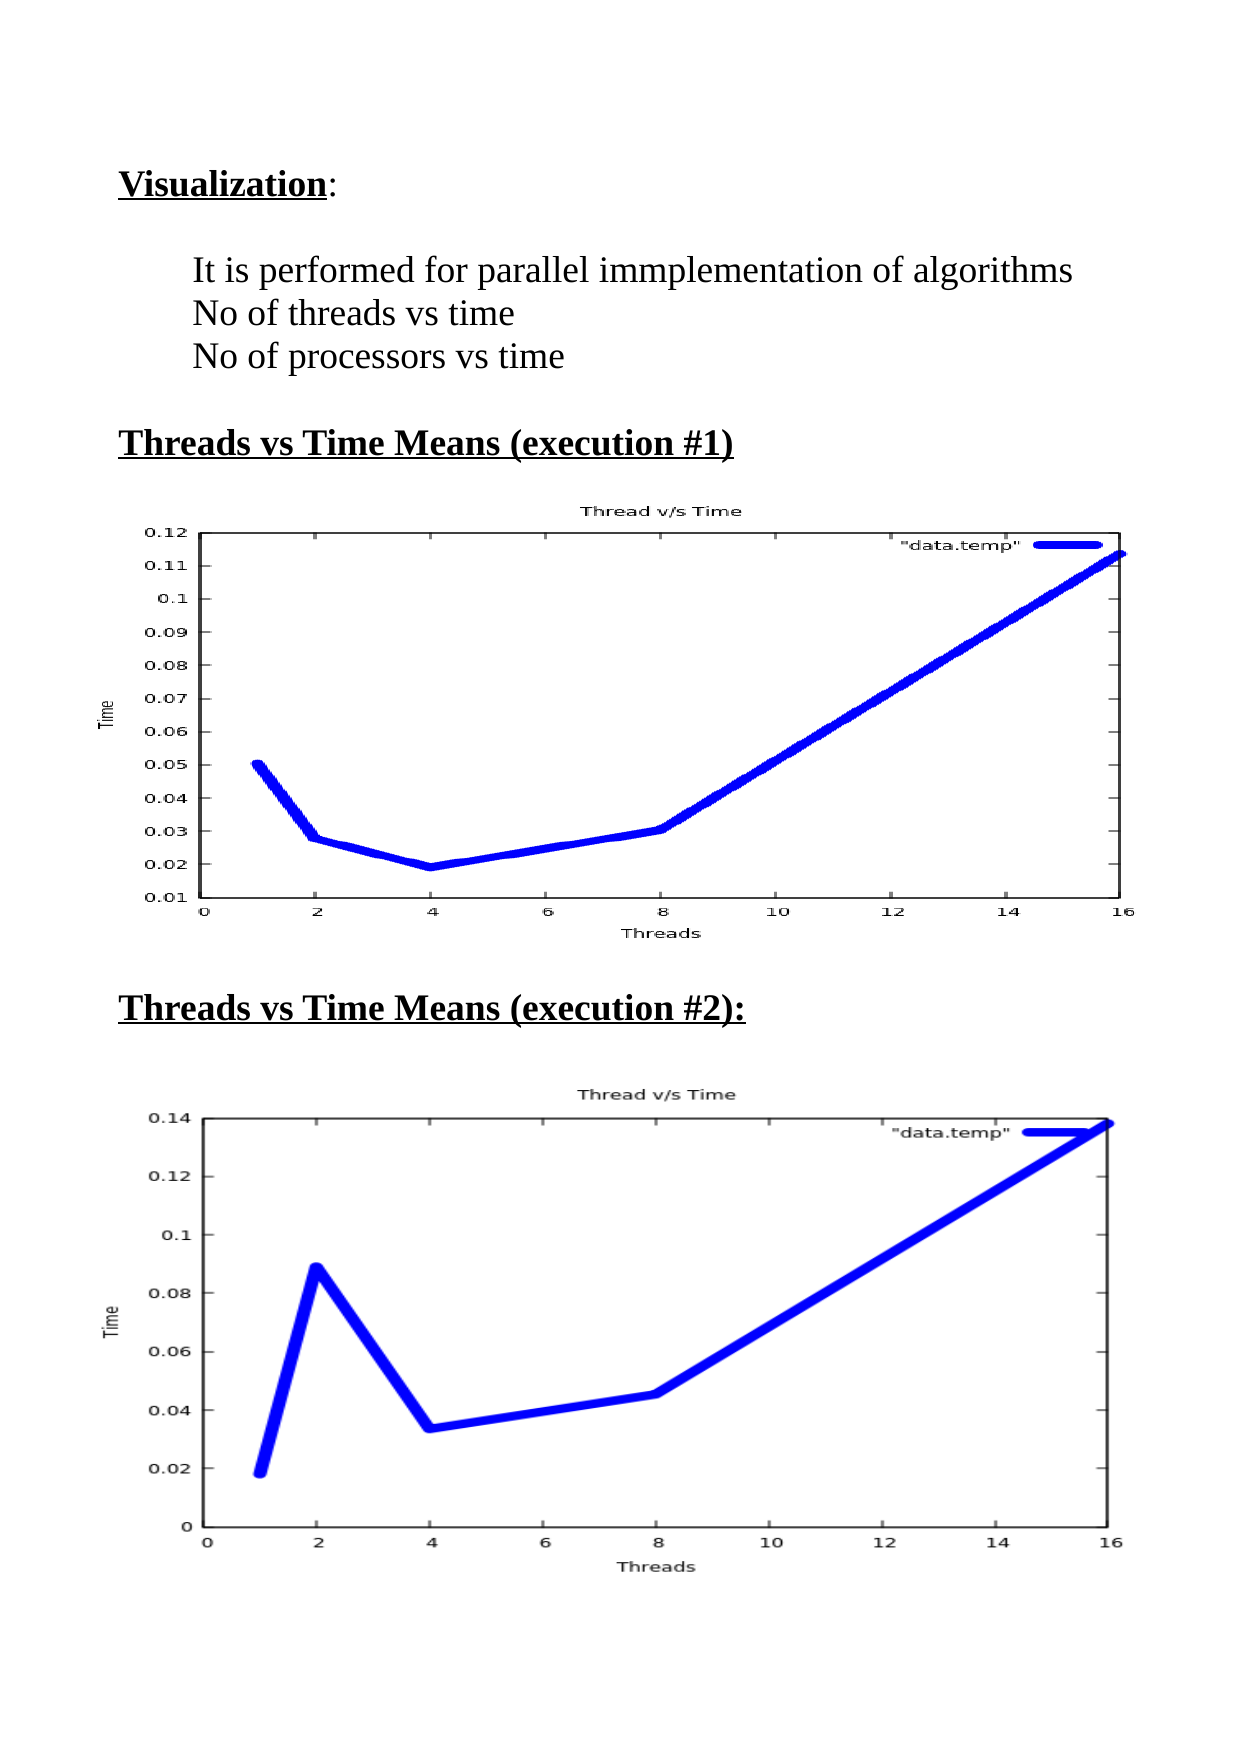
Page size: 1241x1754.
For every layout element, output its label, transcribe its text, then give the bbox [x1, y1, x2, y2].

text Threads vs Time Means (execution #1) [118, 420, 1122, 463]
text It is performed for parallel immplementation of algorithms [118, 247, 1122, 291]
picture [92, 1070, 1142, 1577]
text Visualization: [118, 161, 1122, 204]
text No of threads vs time [118, 291, 1122, 334]
picture [87, 489, 1154, 942]
text Threads vs Time Means (execution #2): [118, 985, 1122, 1028]
text No of processors vs time [118, 334, 1122, 377]
